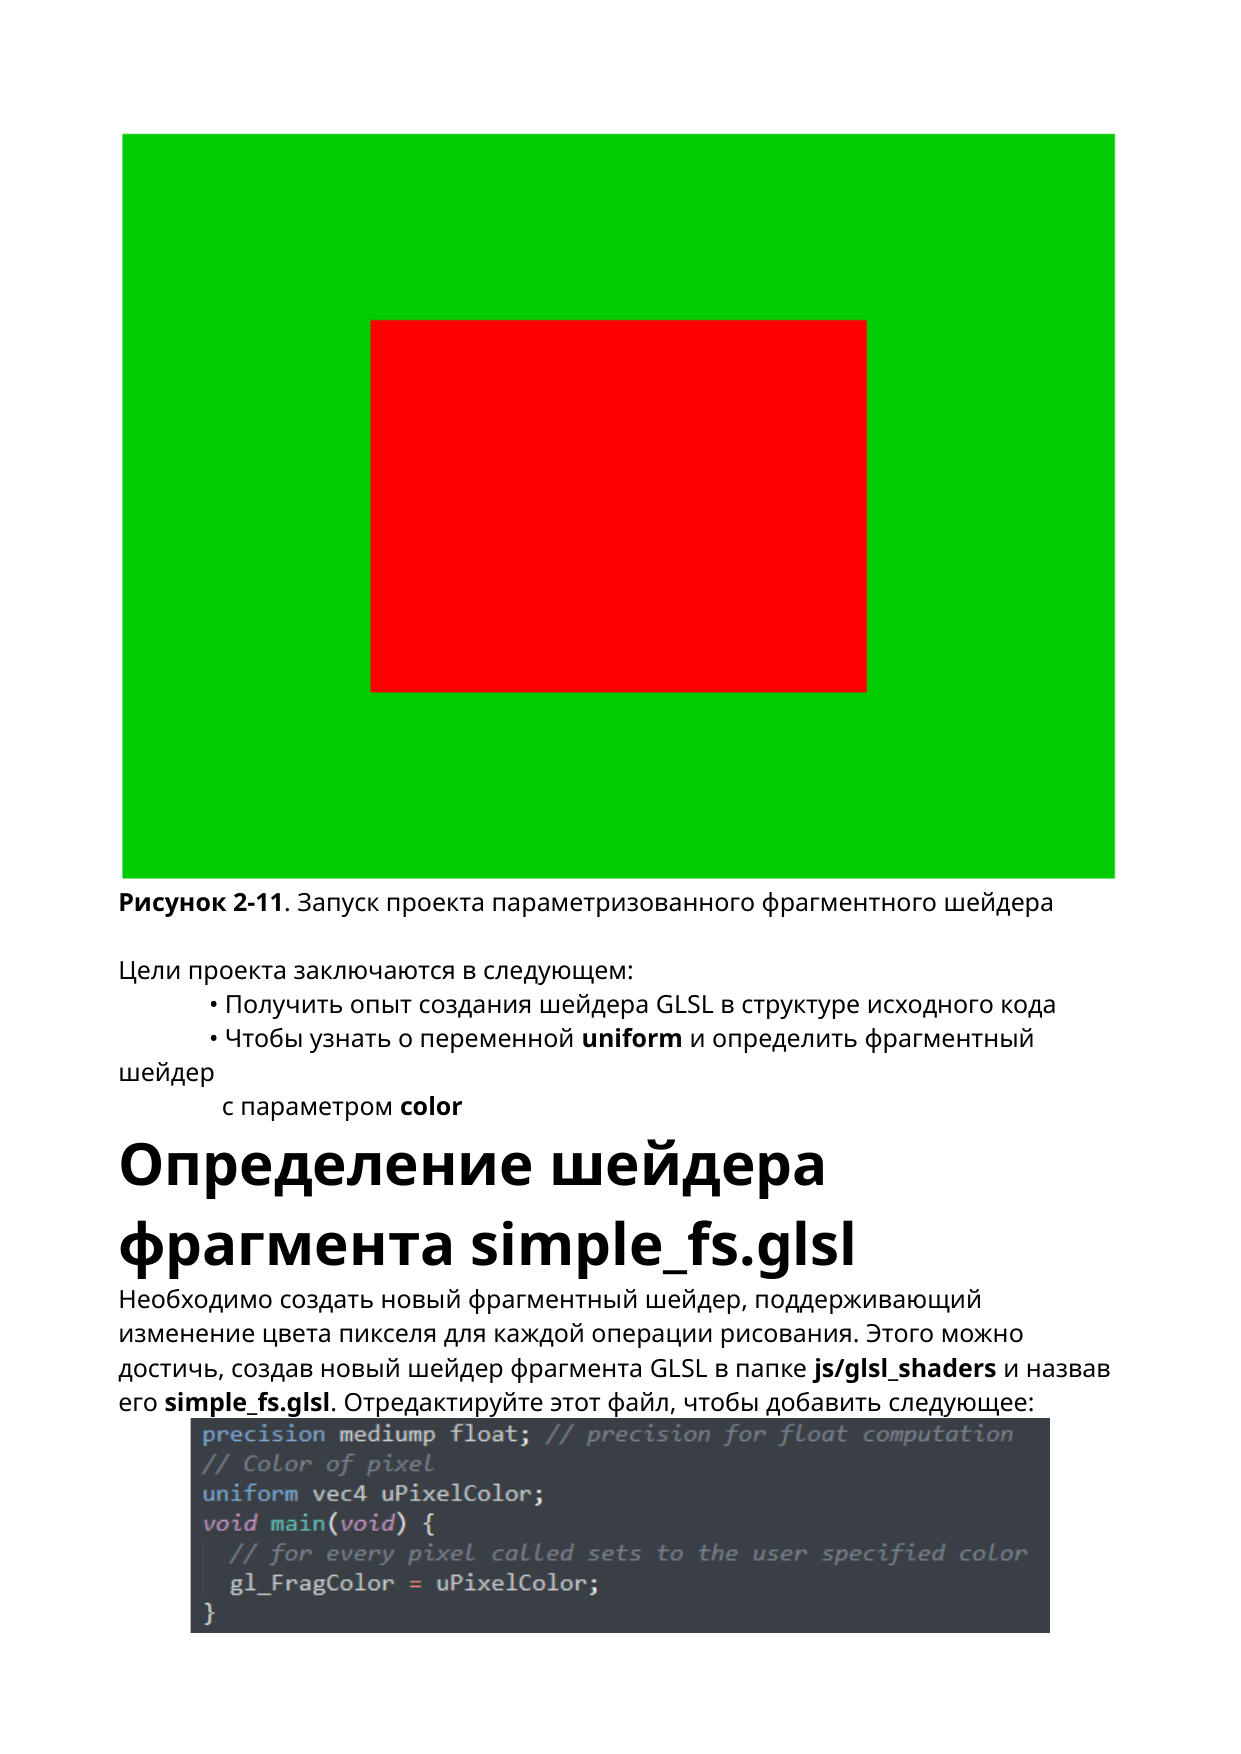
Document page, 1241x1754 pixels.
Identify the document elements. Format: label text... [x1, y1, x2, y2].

text [118, 118, 1122, 128]
picture [118, 128, 1123, 885]
text • Чтобы узнать о переменной uniform и определить фрагментный шейдер [118, 1021, 1122, 1089]
text Необходимо создать новый фрагментный шейдер, поддерживающий изменение цвета пикселя для каждой операции рисования. Этого можно достичь, создав новый шейдер фрагмента GLSL в папке js/glsl_shaders и назвав его simple_fs.glsl. Отредактируйте этот файл, чтобы добавить следующее: [118, 1282, 1122, 1418]
text Цели проекта заключаются в следующем: [118, 953, 1122, 987]
text Рисунок 2-11. Запуск проекта параметризованного фрагментного шейдера [118, 885, 1122, 919]
picture [190, 1418, 1050, 1633]
text с параметром color [118, 1089, 1122, 1123]
text • Получить опыт создания шейдера GLSL в структуре исходного кода [118, 987, 1122, 1021]
text Определение шейдера фрагмента simple_fs.glsl [118, 1123, 1122, 1282]
